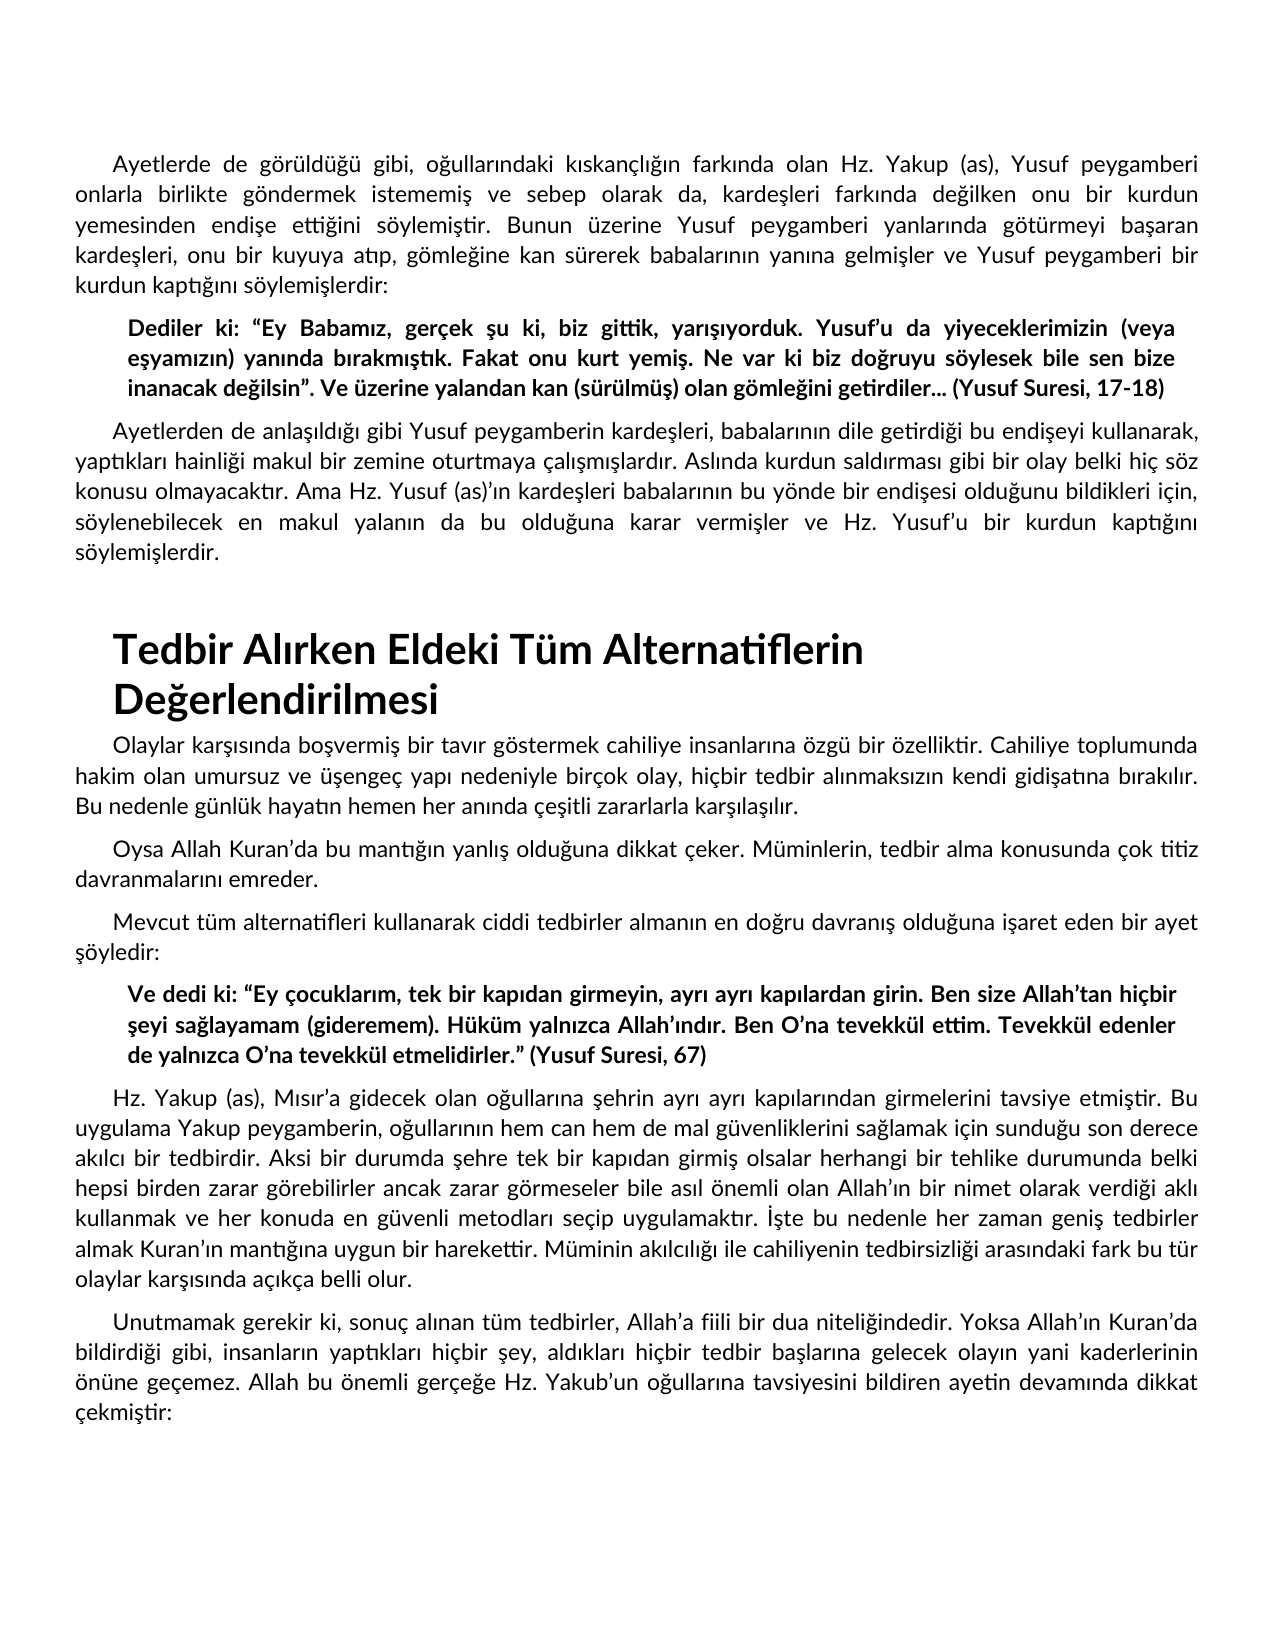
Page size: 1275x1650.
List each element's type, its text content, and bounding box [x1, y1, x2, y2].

text Hz. Yakup (as), Mısır’a gidecek olan oğullarına şehrin ayrı ayrı kapılarından girmelerini tavsiye etmiştir. Bu uygulama Yakup peygamberin, oğullarının hem can hem de mal güvenliklerini sağlamak için sunduğu son derece akılcı bir tedbirdir. Aksi bir durumda şehre tek bir kapıdan girmiş olsalar herhangi bir tehlike durumunda belki hepsi birden zarar görebilirler ancak zarar görmeseler bile asıl önemli olan Allah’ın bir nimet olarak verdiği aklı kullanmak ve her konuda en güvenli metodları seçip uygulamaktır. İşte bu nedenle her zaman geniş tedbirler almak Kuran’ın mantığına uygun bir harekettir. Müminin akılcılığı ile cahiliyenin tedbirsizliği arasındaki fark bu tür olaylar karşısında açıkça belli olur. [75, 1083, 1200, 1292]
subtitle Tedbir Alırken Eldeki Tüm Alternatiflerin Değerlendirilmesi [112, 623, 1200, 723]
text Olaylar karşısında boşvermiş bir tavır göstermek cahiliye insanlarına özgü bir özelliktir. Cahiliye toplumunda hakim olan umursuz ve üşengeç yapı nedeniyle birçok olay, hiçbir tedbir alınmaksızın kendi gidişatına bırakılır. Bu nedenle günlük hayatın hemen her anında çeşitli zararlarla karşılaşılır. [75, 731, 1200, 819]
text Ayetlerde de görüldüğü gibi, oğullarındaki kıskançlığın farkında olan Hz. Yakup (as), Yusuf peygamberi onlarla birlikte göndermek istememiş ve sebep olarak da, kardeşleri farkında değilken onu bir kurdun yemesinden endişe ettiğini söylemiştir. Bunun üzerine Yusuf peygamberi yanlarında götürmeyi başaran kardeşleri, onu bir kuyuya atıp, gömleğine kan sürerek babalarının yanına gelmişler ve Yusuf peygamberi bir kurdun kaptığını söylemişlerdir: [75, 150, 1200, 298]
text Mevcut tüm alternatifleri kullanarak ciddi tedbirler almanın en doğru davranış olduğuna işaret eden bir ayet şöyledir: [75, 907, 1200, 965]
text Oysa Allah Kuran’da bu mantığın yanlış olduğuna dikkat çeker. Müminlerin, tedbir alma konusunda çok titiz davranmalarını emreder. [75, 834, 1200, 892]
text Ve dedi ki: “Ey çocuklarım, tek bir kapıdan girmeyin, ayrı ayrı kapılardan girin. Ben size Allah’tan hiçbir şeyi sağlayamam (gideremem). Hüküm yalnızca Allah’ındır. Ben O’na tevekkül ettim. Tevekkül edenler de yalnızca O’na tevekkül etmelidirler.” (Yusuf Suresi, 67) [127, 980, 1177, 1068]
text Dediler ki: “Ey Babamız, gerçek şu ki, biz gittik, yarışıyorduk. Yusuf’u da yiyeceklerimizin (veya eşyamızın) yanında bırakmıştık. Fakat onu kurt yemiş. Ne var ki biz doğruyu söylesek bile sen bize inanacak değilsin”. Ve üzerine yalandan kan (sürülmüş) olan gömleğini getirdiler... (Yusuf Suresi, 17-18) [127, 313, 1177, 401]
text Unutmamak gerekir ki, sonuç alınan tüm tedbirler, Allah’a fiili bir dua niteliğindedir. Yoksa Allah’ın Kuran’da bildirdiği gibi, insanların yaptıkları hiçbir şey, aldıkları hiçbir tedbir başlarına gelecek olayın yani kaderlerinin önüne geçemez. Allah bu önemli gerçeğe Hz. Yakub’un oğullarına tavsiyesini bildiren ayetin devamında dikkat çekmiştir: [75, 1307, 1200, 1425]
text Ayetlerden de anlaşıldığı gibi Yusuf peygamberin kardeşleri, babalarının dile getirdiği bu endişeyi kullanarak, yaptıkları hainliği makul bir zemine oturtmaya çalışmışlardır. Aslında kurdun saldırması gibi bir olay belki hiç söz konusu olmayacaktır. Ama Hz. Yusuf (as)’ın kardeşleri babalarının bu yönde bir endişesi olduğunu bildikleri için, söylenebilecek en makul yalanın da bu olduğuna karar vermişler ve Hz. Yusuf’u bir kurdun kaptığını söylemişlerdir. [75, 417, 1200, 565]
